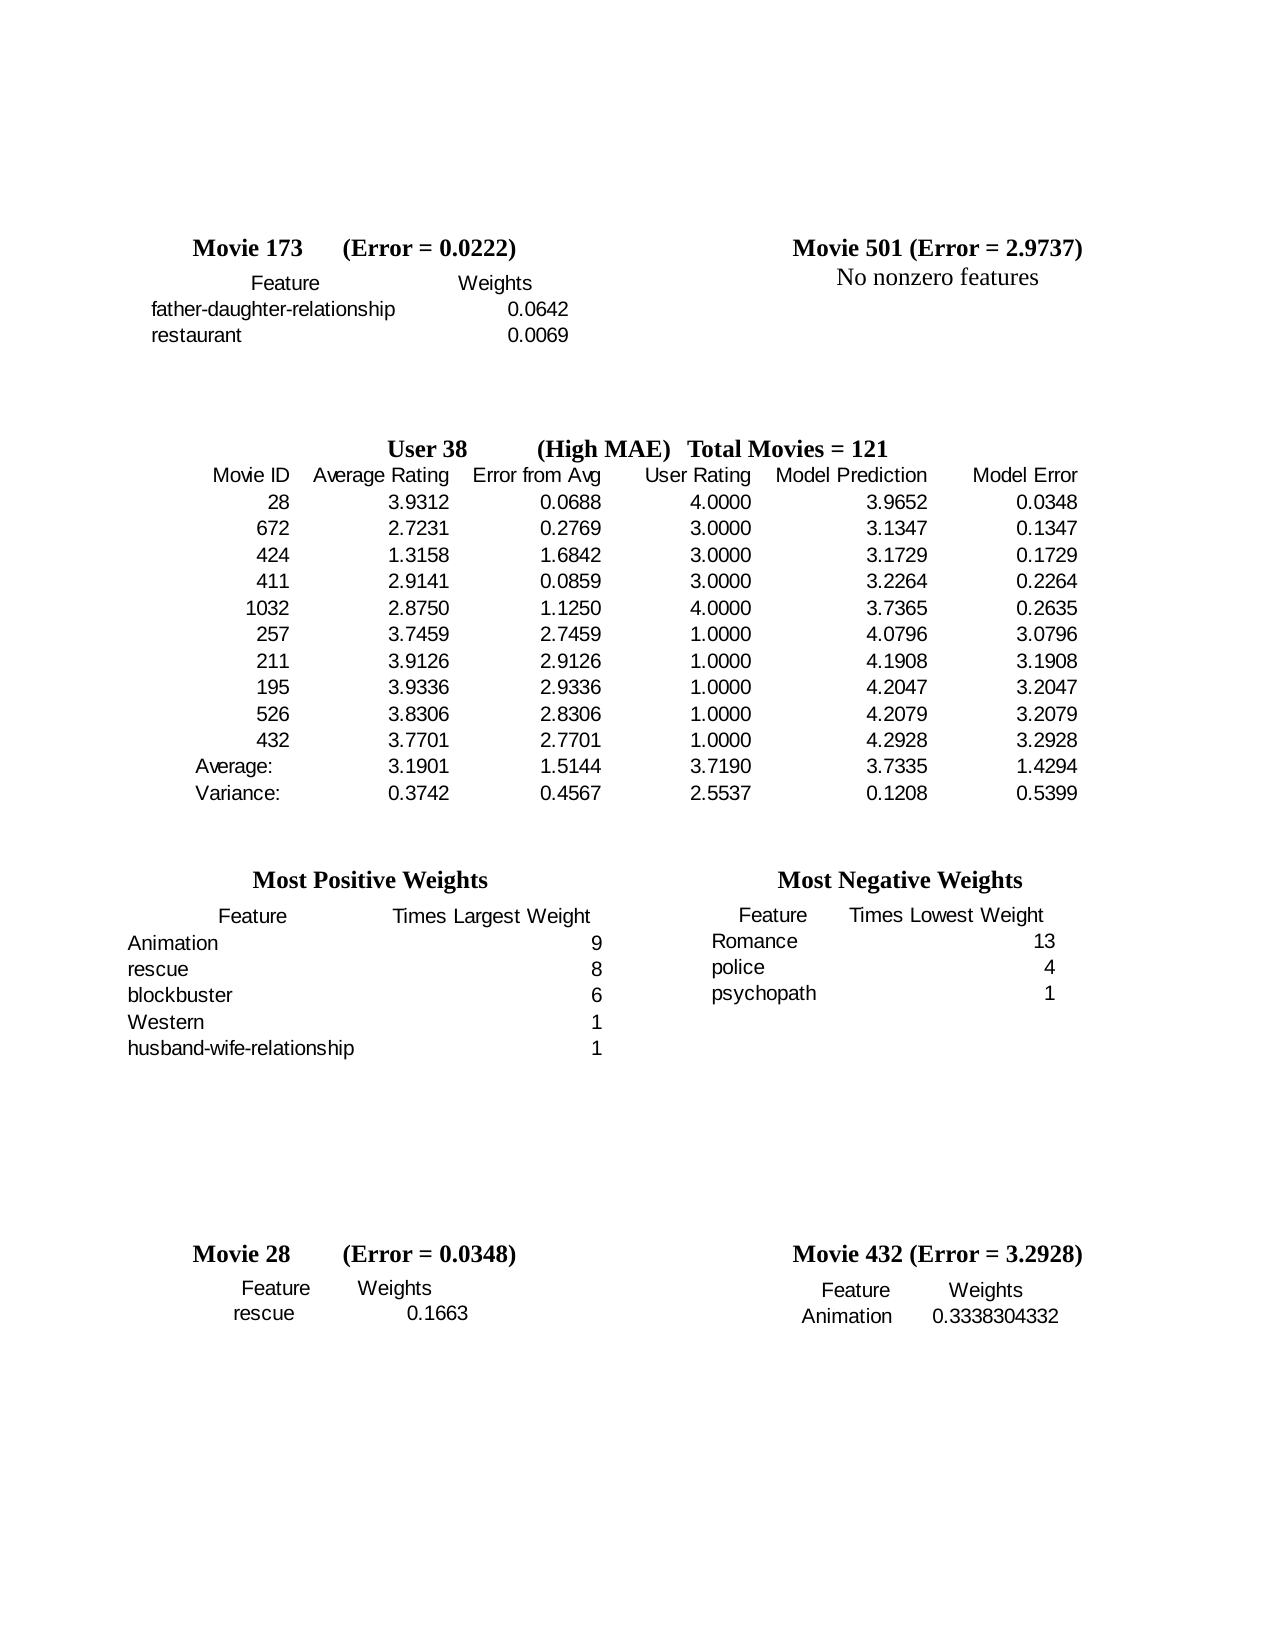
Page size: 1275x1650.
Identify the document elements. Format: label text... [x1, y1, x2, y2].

text No nonzero features [118, 262, 1157, 291]
text Movie 173 (Error = 0.0222) Movie 501 (Error = 2.9737) [118, 233, 1157, 262]
text Movie 28 (Error = 0.0348) Movie 432 (Error = 3.2928) [118, 1239, 1157, 1268]
text User 38 (High MAE) Total Movies = 121 [118, 434, 1157, 463]
text Most Positive Weights Most Negative Weights [118, 866, 1157, 894]
